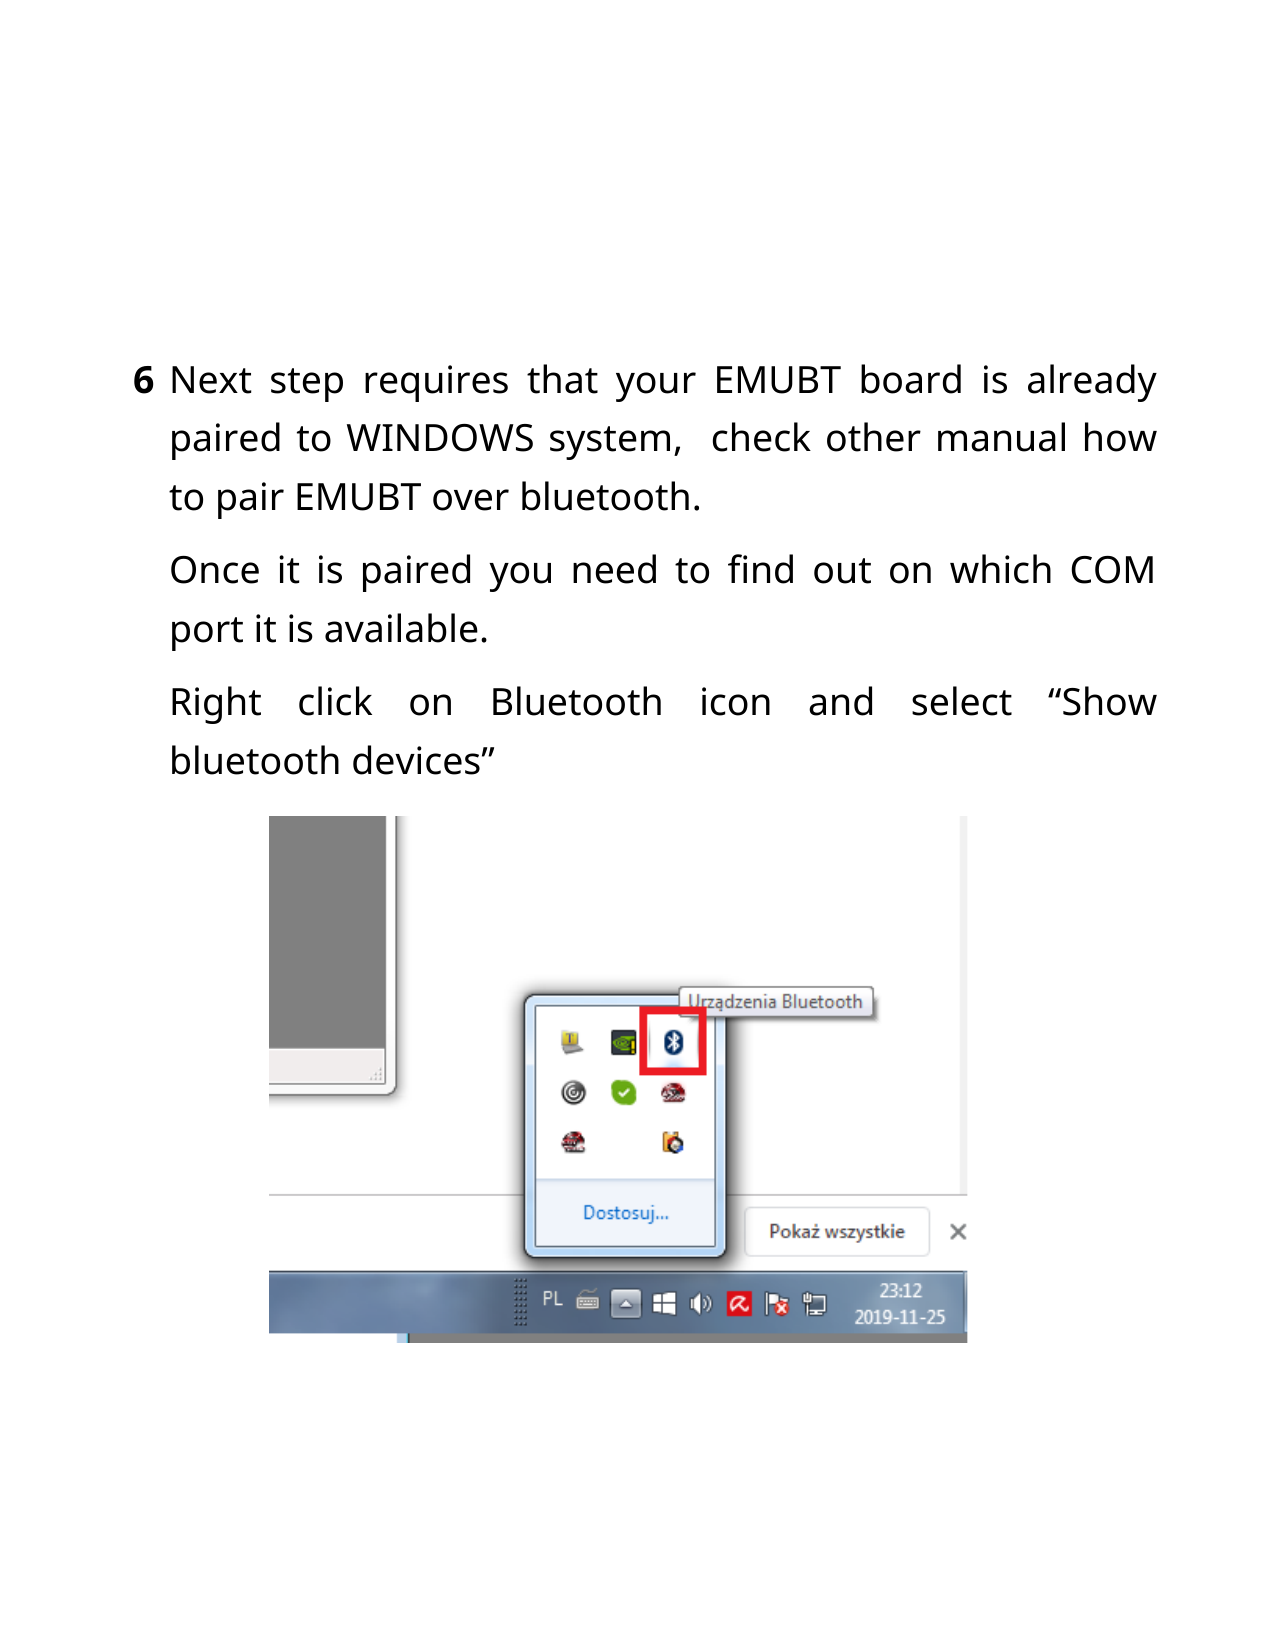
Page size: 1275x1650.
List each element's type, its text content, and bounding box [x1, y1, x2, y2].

table_cell Next step requires that your EMUBT board is already paired to WINDOWS system, check other manual how to pair EMUBT over bluetooth. Once it is paired you need to find out on which COM port it is available. Right click on Bluetooth icon and select “Show bluetooth devices” [169, 353, 1158, 800]
table_cell [118, 118, 169, 353]
table_cell [169, 800, 1158, 1423]
table_cell 6 [118, 353, 169, 800]
picture [269, 816, 968, 1343]
table_cell [169, 118, 1158, 353]
table_cell [118, 800, 169, 1380]
table_cell [118, 1380, 169, 1423]
